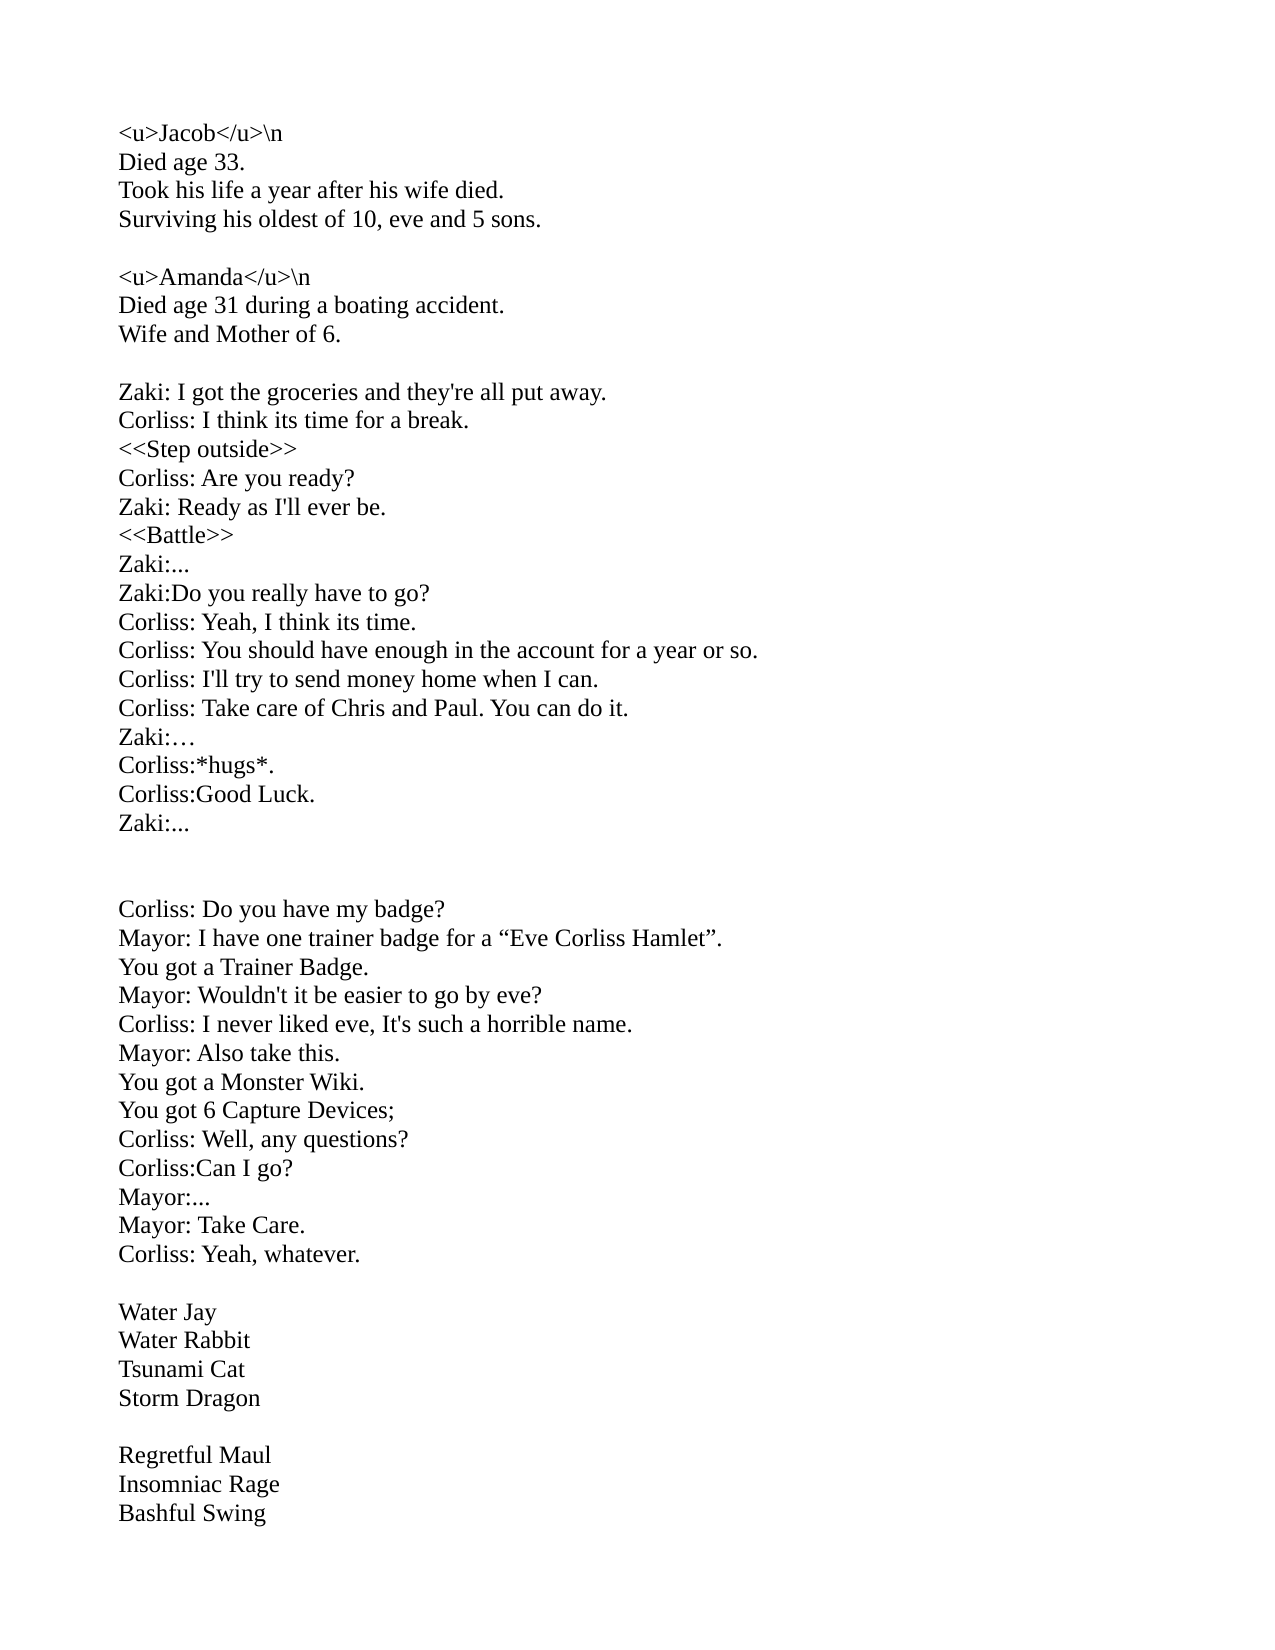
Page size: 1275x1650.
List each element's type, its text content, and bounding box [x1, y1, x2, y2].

text You got a Trainer Badge. [118, 952, 1157, 981]
text Zaki:... [118, 808, 1157, 837]
text Surviving his oldest of 10, eve and 5 sons. [118, 204, 1157, 233]
text Corliss: Are you ready? [118, 463, 1157, 492]
text Corliss: I think its time for a break. [118, 406, 1157, 434]
text Water Rabbit [118, 1326, 1157, 1354]
text Died age 33. Took his life a year after his wife died. [118, 147, 1157, 204]
text <<Battle>> [118, 521, 1157, 549]
text Corliss: Yeah, I think its time. [118, 607, 1157, 636]
text <u>Amanda</u>\n [118, 262, 1157, 291]
text Corliss:Good Luck. [118, 779, 1157, 808]
text Mayor:... [118, 1182, 1157, 1211]
text Mayor: I have one trainer badge for a “Eve Corliss Hamlet”. [118, 923, 1157, 952]
text Corliss: I never liked eve, It's such a horrible name. [118, 1009, 1157, 1038]
text Mayor: Also take this. [118, 1038, 1157, 1067]
text Corliss:Can I go? [118, 1153, 1157, 1182]
text Bashful Swing [118, 1498, 1157, 1527]
text Died age 31 during a boating accident. [118, 291, 1157, 319]
text Regretful Maul [118, 1441, 1157, 1469]
text <u>Jacob</u>\n [118, 118, 1157, 147]
text Zaki:… [118, 722, 1157, 751]
text Corliss: Take care of Chris and Paul. You can do it. [118, 693, 1157, 722]
text Zaki: Ready as I'll ever be. [118, 492, 1157, 521]
text Corliss:*hugs*. [118, 751, 1157, 779]
text Zaki: I got the groceries and they're all put away. [118, 377, 1157, 406]
text You got a Monster Wiki. [118, 1067, 1157, 1096]
text Water Jay [118, 1297, 1157, 1326]
text Wife and Mother of 6. [118, 319, 1157, 348]
text Insomniac Rage [118, 1469, 1157, 1498]
text Mayor: Wouldn't it be easier to go by eve? [118, 981, 1157, 1009]
text Zaki:... [118, 549, 1157, 578]
text <<Step outside>> [118, 434, 1157, 463]
text Mayor: Take Care. [118, 1211, 1157, 1239]
text Corliss: Well, any questions? [118, 1124, 1157, 1153]
text You got 6 Capture Devices; [118, 1096, 1157, 1124]
text Corliss: Do you have my badge? [118, 894, 1157, 923]
text Corliss: You should have enough in the account for a year or so. [118, 636, 1157, 664]
text Tsunami Cat [118, 1354, 1157, 1383]
text Corliss: I'll try to send money home when I can. [118, 664, 1157, 693]
text Zaki:Do you really have to go? [118, 578, 1157, 607]
text Storm Dragon [118, 1383, 1157, 1412]
text Corliss: Yeah, whatever. [118, 1239, 1157, 1268]
